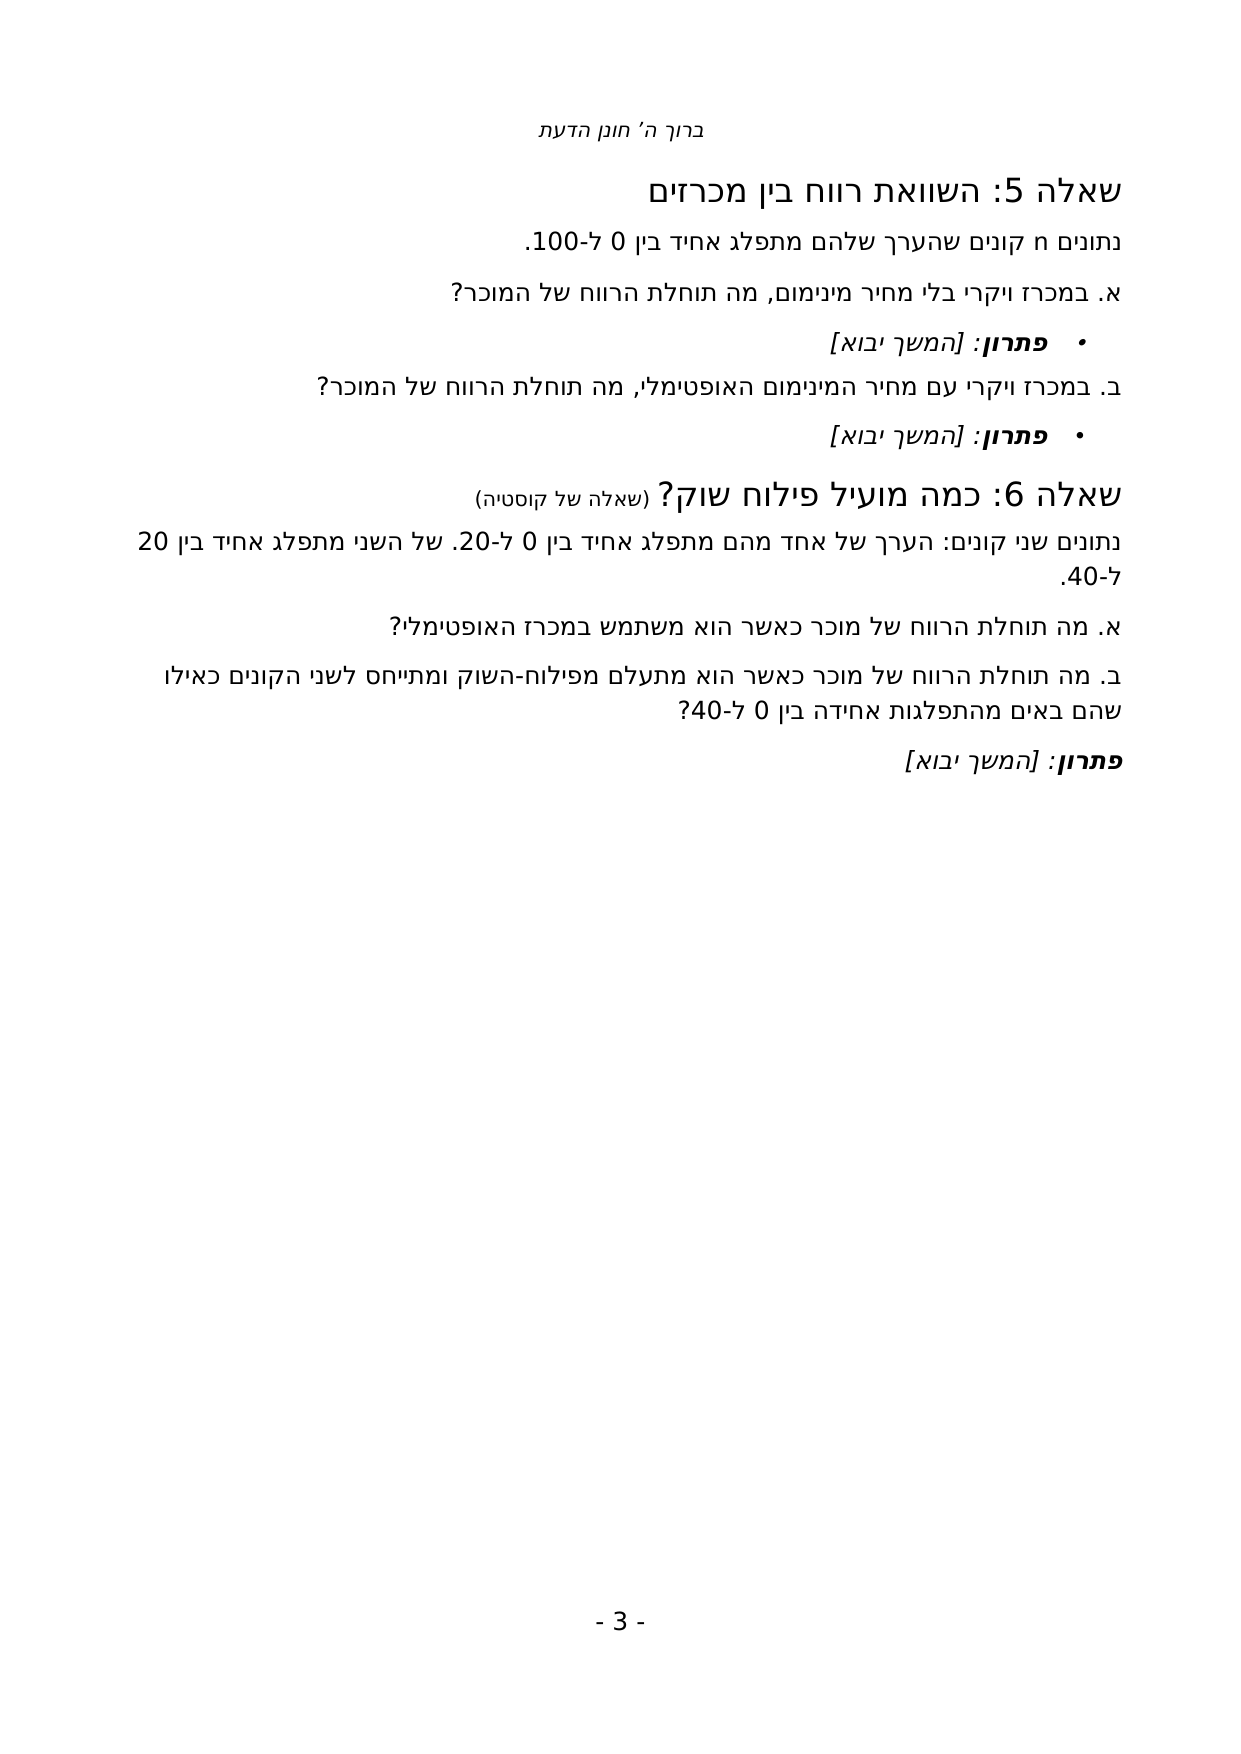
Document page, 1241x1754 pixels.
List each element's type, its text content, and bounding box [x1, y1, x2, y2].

text א. מה תוחלת הרווח של מוכר כאשר הוא משתמש במכרז האופטימלי? [118, 612, 1122, 641]
text א. במכרז ויקרי בלי מחיר מינימום, מה תוחלת הרווח של המוכר? [118, 279, 1122, 308]
list פתרון: [המשך יבוא] [118, 328, 1084, 357]
text ב. במכרז ויקרי עם מחיר המינימום האופטימלי, מה תוחלת הרווח של המוכר? [118, 372, 1122, 401]
subtitle שאלה 5: השוואת רווח בין מכרזים [118, 172, 1122, 211]
text נתונים שני קונים: הערך של אחד מהם מתפלג אחיד בין 0 ל-20. של השני מתפלג אחיד בין 20 ל-40. [118, 527, 1122, 591]
text פתרון: [המשך יבוא] [118, 746, 1122, 775]
text נתונים n קונים שהערך שלהם מתפלג אחיד בין 0 ל-100. [118, 223, 1122, 257]
text ב. מה תוחלת הרווח של מוכר כאשר הוא מתעלם מפילוח-השוק ומתייחס לשני הקונים כאילו שהם באים מהתפלגות אחידה בין 0 ל-40? [118, 661, 1122, 725]
subtitle שאלה 6: כמה מועיל פילוח שוק? (שאלה של קוסטיה) [118, 476, 1122, 514]
list פתרון: [המשך יבוא] [118, 422, 1084, 451]
